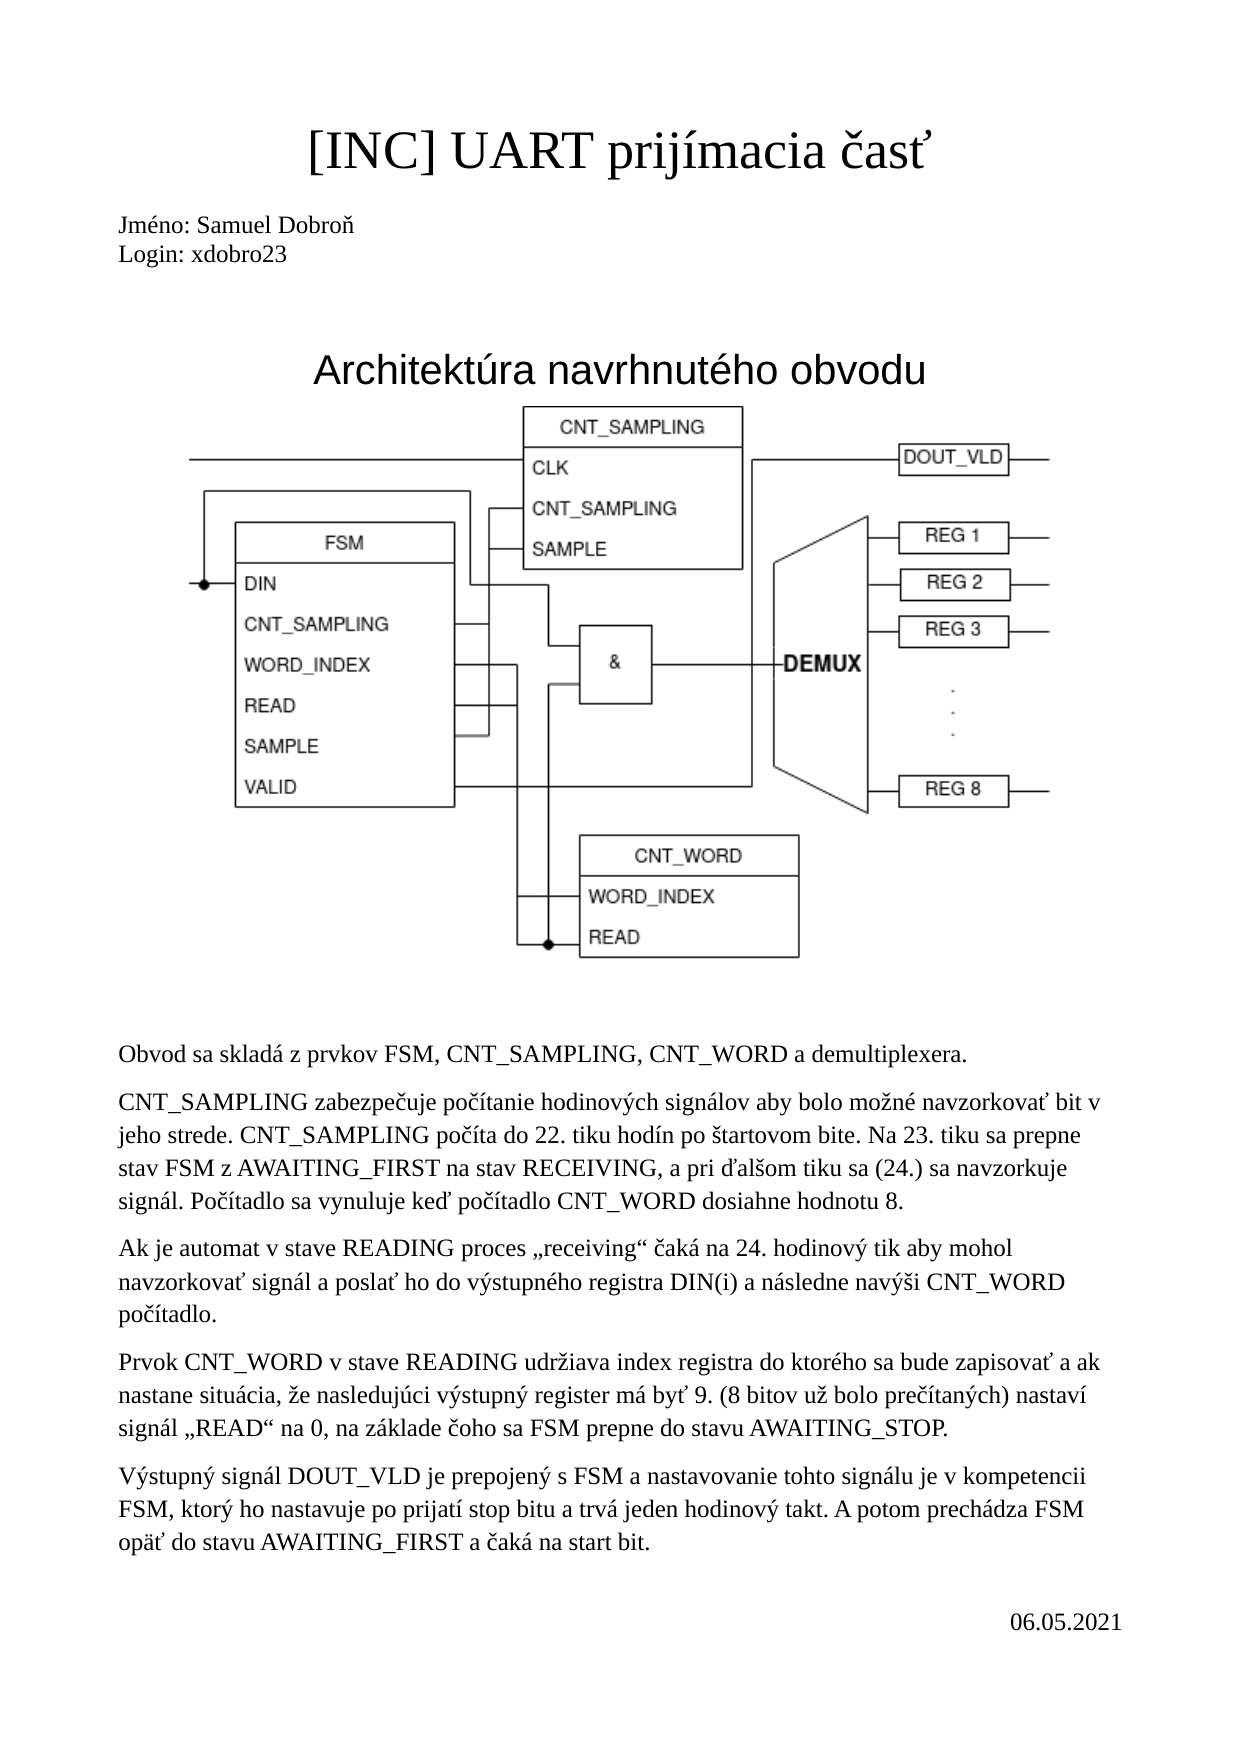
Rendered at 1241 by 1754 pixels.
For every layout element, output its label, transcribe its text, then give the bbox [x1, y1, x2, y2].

text Prvok CNT_WORD v stave READING udržiava index registra do ktorého sa bude zapisovať a ak nastane situácia, že nasledujúci výstupný register má byť 9. (8 bitov už bolo prečítaných) nastaví signál „READ“ na 0, na základe čoho sa FSM prepne do stavu AWAITING_STOP. [118, 1347, 1122, 1442]
text Jméno: Samuel Dobroň [118, 210, 1122, 239]
text Výstupný signál DOUT_VLD je prepojený s FSM a nastavovanie tohto signálu je v kompetencii FSM, ktorý ho nastavuje po prijatí stop bitu a trvá jeden hodinový takt. A potom prechádza FSM opäť do stavu AWAITING_FIRST a čaká na start bit. [118, 1461, 1122, 1556]
subtitle Architektúra navrhnutého obvodu [118, 346, 1122, 394]
text Login: xdobro23 [118, 239, 1122, 267]
text Ak je automat v stave READING proces „receiving“ čaká na 24. hodinový tik aby mohol navzorkovať signál a poslať ho do výstupného registra DIN(i) a následne navýši CNT_WORD počítadlo. [118, 1233, 1122, 1328]
text Obvod sa skladá z prvkov FSM, CNT_SAMPLING, CNT_WORD a demultiplexera. [118, 1039, 1122, 1068]
picture [188, 406, 1052, 963]
text CNT_SAMPLING zabezpečuje počítanie hodinových signálov aby bolo možné navzorkovať bit v jeho strede. CNT_SAMPLING počíta do 22. tiku hodín po štartovom bite. Na 23. tiku sa prepne stav FSM z AWAITING_FIRST na stav RECEIVING, a pri ďalšom tiku sa (24.) sa navzorkuje signál. Počítadlo sa vynuluje keď počítadlo CNT_WORD dosiahne hodnotu 8. [118, 1087, 1122, 1215]
